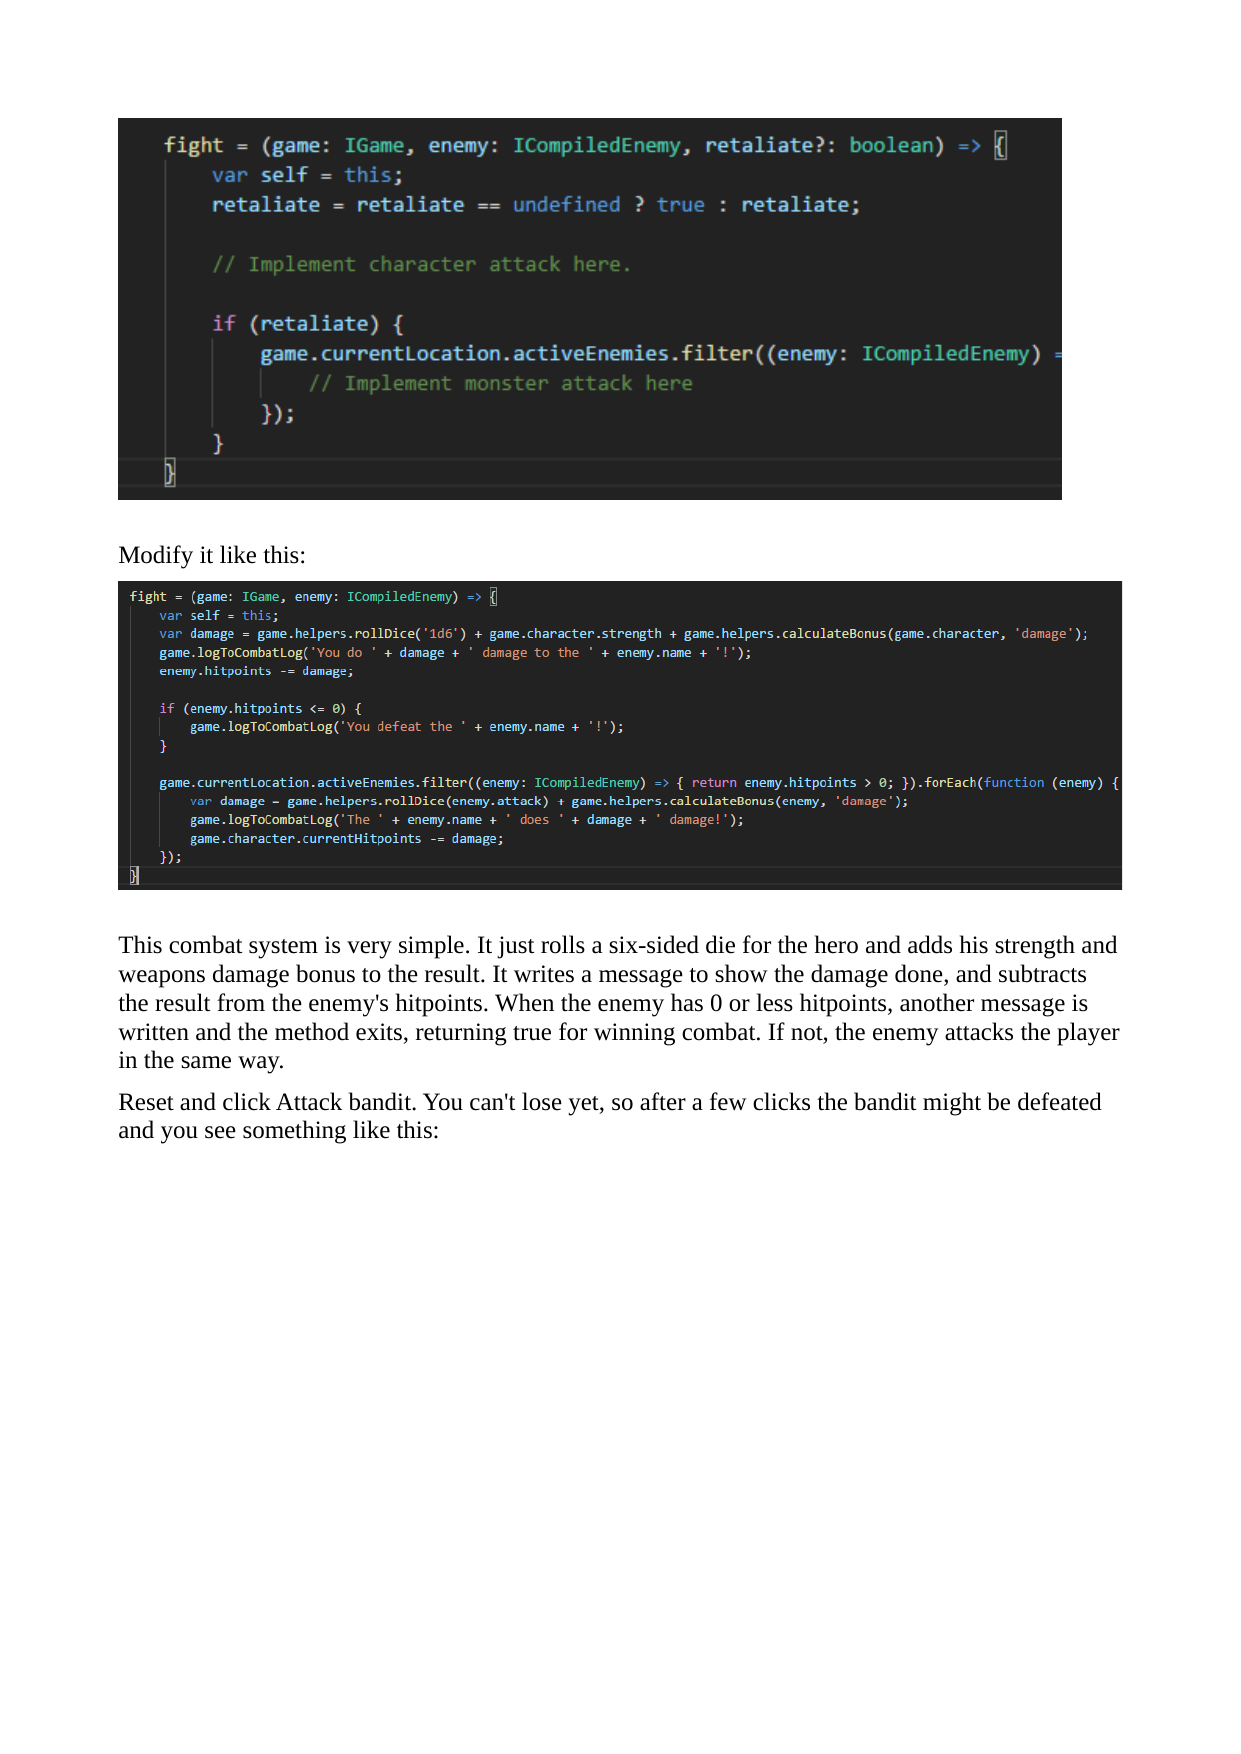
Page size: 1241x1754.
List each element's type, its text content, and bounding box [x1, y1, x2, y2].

text This combat system is very simple. It just rolls a six-sided die for the hero and adds his strength and weapons damage bonus to the result. It writes a message to show the damage done, and subtracts the result from the enemy's hitpoints. When the enemy has 0 or less hitpoints, another message is written and the method exits, returning true for winning combat. If not, the enemy attacks the player in the same way. [118, 931, 1122, 1074]
text Modify it like this: [118, 541, 1122, 569]
picture [118, 581, 1123, 890]
text Reset and click Attack bandit. You can't lose yet, so after a few clicks the bandit might be defeated and you see something like this: [118, 1087, 1122, 1144]
picture [118, 118, 1062, 500]
